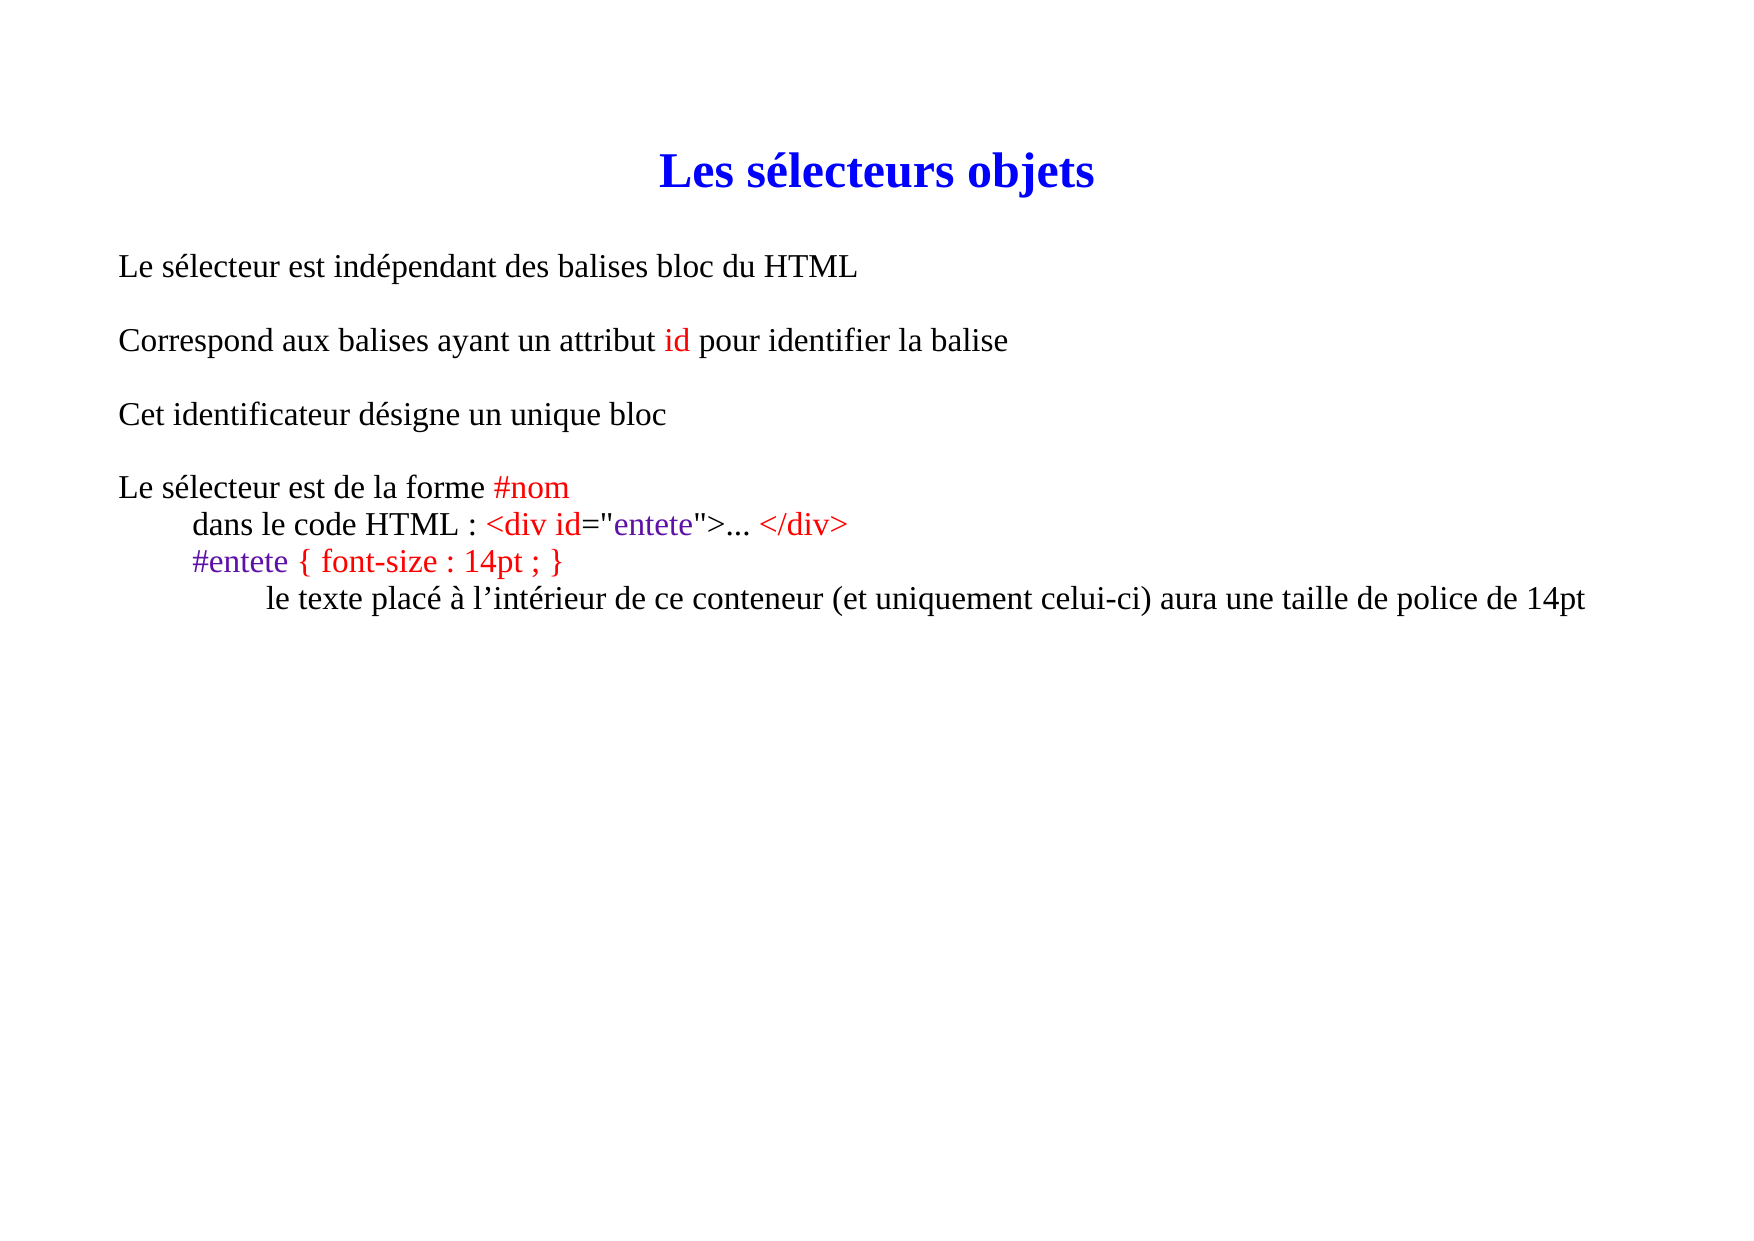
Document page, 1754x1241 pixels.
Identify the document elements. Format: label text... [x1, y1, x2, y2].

text Cet identificateur désigne un unique bloc [118, 395, 1636, 432]
text dans le code HTML : <div id="entete">... </div> [118, 506, 1636, 543]
text Le sélecteur est indépendant des balises bloc du HTML [118, 248, 1636, 285]
text le texte placé à l’intérieur de ce conteneur (et uniquement celui-ci) aura une taille de police de 14pt [118, 580, 1636, 617]
subtitle Les sélecteurs objets [118, 143, 1636, 198]
text #entete { font-size : 14pt ; } [118, 543, 1636, 580]
text Correspond aux balises ayant un attribut id pour identifier la balise [118, 322, 1636, 358]
text Le sélecteur est de la forme #nom [118, 469, 1636, 506]
